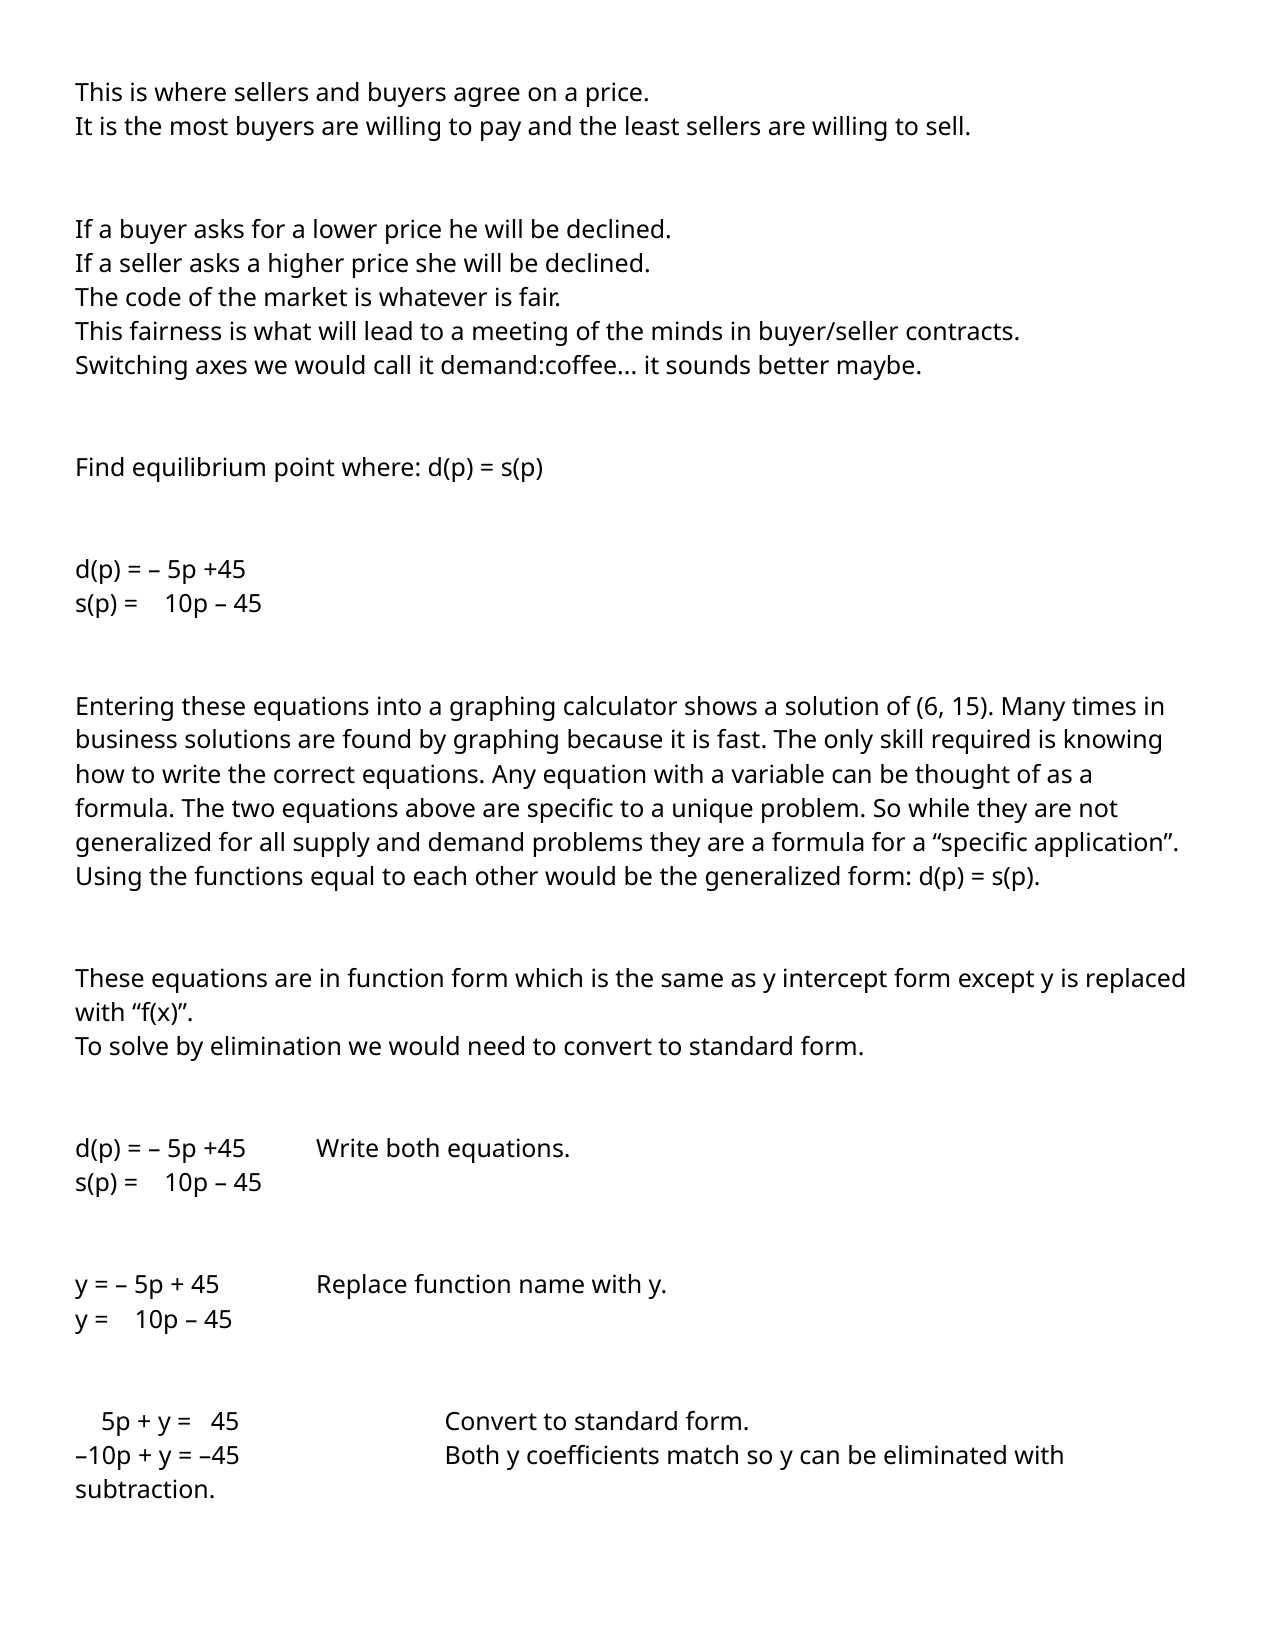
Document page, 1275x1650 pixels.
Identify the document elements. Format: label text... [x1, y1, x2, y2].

text This fairness is what will lead to a meeting of the minds in buyer/seller contracts. [75, 313, 1200, 347]
text It is the most buyers are willing to pay and the least sellers are willing to sell. [75, 109, 1200, 143]
text This is where sellers and buyers agree on a price. [75, 75, 1200, 109]
text These equations are in function form which is the same as y intercept form except y is replaced with “f(x)”. [75, 961, 1200, 1029]
text Switching axes we would call it demand:coffee... it sounds better maybe. [75, 347, 1200, 382]
text 5p + y = 45 Convert to standard form. [75, 1403, 1200, 1437]
text s(p) = 10p – 45 [75, 1165, 1200, 1199]
text The code of the market is whatever is fair. [75, 279, 1200, 313]
text s(p) = 10p – 45 [75, 586, 1200, 620]
text Find equilibrium point where: d(p) = s(p) [75, 450, 1200, 484]
text d(p) = – 5p +45 Write both equations. [75, 1131, 1200, 1165]
text If a buyer asks for a lower price he will be declined. [75, 211, 1200, 245]
text To solve by elimination we would need to convert to standard form. [75, 1029, 1200, 1063]
text Entering these equations into a graphing calculator shows a solution of (6, 15). Many times in business solutions are found by graphing because it is fast. The only skill required is knowing how to write the correct equations. Any equation with a variable can be thought of as a formula. The two equations above are specific to a unique problem. So while they are not generalized for all supply and demand problems they are a formula for a “specific application”. Using the functions equal to each other would be the generalized form: d(p) = s(p). [75, 688, 1200, 892]
text y = 10p – 45 [75, 1301, 1200, 1335]
text –10p + y = –45 Both y coefficients match so y can be eliminated with subtraction. [75, 1437, 1200, 1506]
text y = – 5p + 45 Replace function name with y. [75, 1267, 1200, 1301]
text d(p) = – 5p +45 [75, 552, 1200, 586]
text If a seller asks a higher price she will be declined. [75, 245, 1200, 279]
